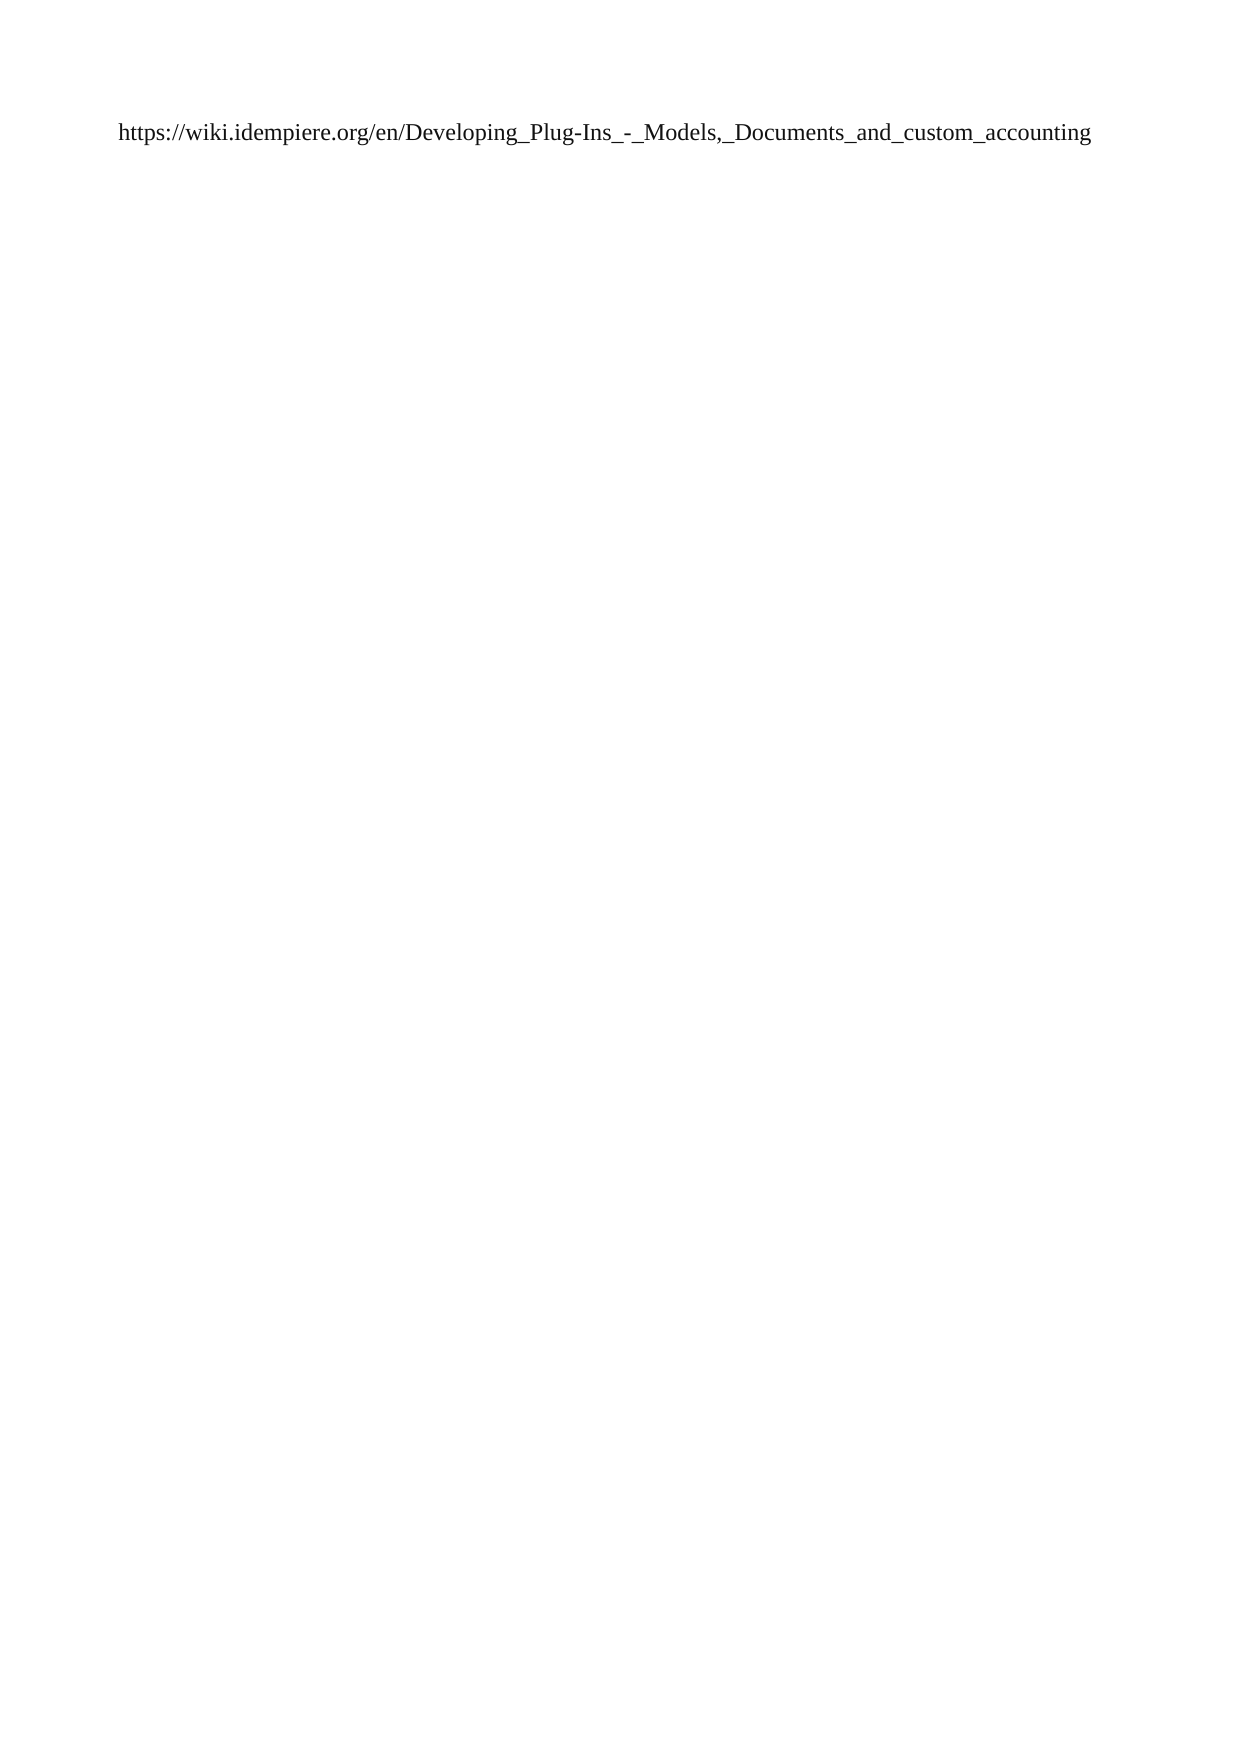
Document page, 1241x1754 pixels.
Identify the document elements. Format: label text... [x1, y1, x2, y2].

text https://wiki.idempiere.org/en/Developing_Plug-Ins_-_Models,_Documents_and_custom_accounting [118, 118, 1122, 262]
